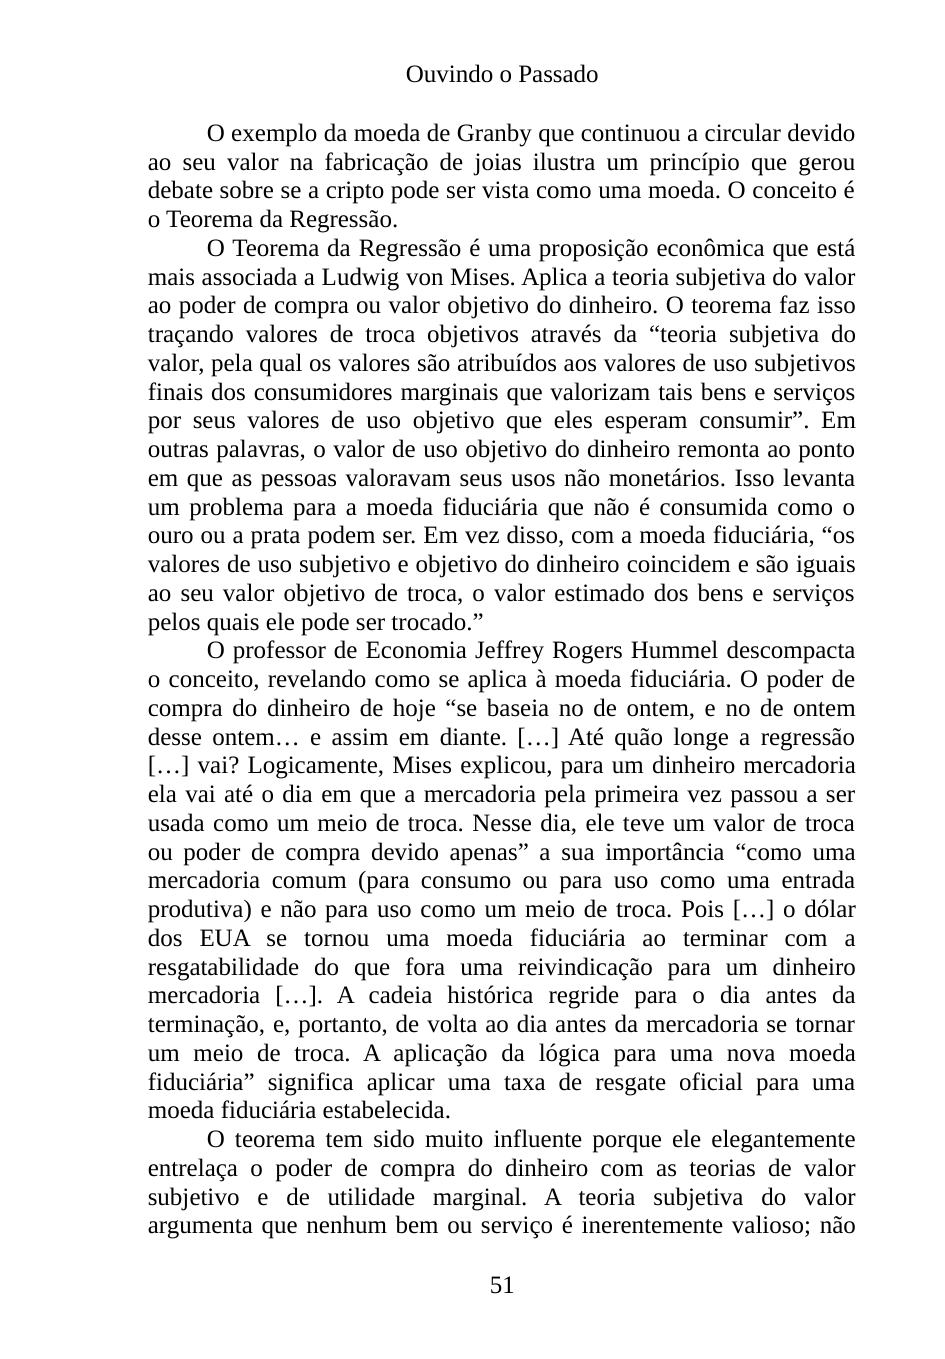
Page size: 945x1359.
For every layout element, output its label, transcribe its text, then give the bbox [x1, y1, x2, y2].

text O teorema tem sido muito influente porque ele elegantemente entrelaça o poder de compra do dinheiro com as teorias de valor subjetivo e de utilidade marginal. A teoria subjetiva do valor argumenta que nenhum bem ou serviço é inerentemente valioso; não [148, 1124, 856, 1239]
text O professor de Economia Jeffrey Rogers Hummel descompacta o conceito, revelando como se aplica à moeda fiduciária. O poder de compra do dinheiro de hoje “se baseia no de ontem, e no de ontem desse ontem… e assim em diante. […] Até quão longe a regressão […] vai? Logicamente, Mises explicou, para um dinheiro mercadoria ela vai até o dia em que a mercadoria pela primeira vez passou a ser usada como um meio de troca. Nesse dia, ele teve um valor de troca ou poder de compra devido apenas” a sua importância “como uma mercadoria comum (para consumo ou para uso como uma entrada produtiva) e não para uso como um meio de troca. Pois […] o dólar dos EUA se tornou uma moeda fiduciária ao terminar com a resgatabilidade do que fora uma reivindicação para um dinheiro mercadoria […]. A cadeia histórica regride para o dia antes da terminação, e, portanto, de volta ao dia antes da mercadoria se tornar um meio de troca. A aplicação da lógica para uma nova moeda fiduciária” significa aplicar uma taxa de resgate oficial para uma moeda fiduciária estabelecida. [148, 636, 856, 1124]
text O exemplo da moeda de Granby que continuou a circular devido ao seu valor na fabricação de joias ilustra um princípio que gerou debate sobre se a cripto pode ser vista como uma moeda. O conceito é o Teorema da Regressão. [148, 118, 856, 233]
text O Teorema da Regressão é uma proposição econômica que está mais associada a Ludwig von Mises. Aplica a teoria subjetiva do valor ao poder de compra ou valor objetivo do dinheiro. O teorema faz isso traçando valores de troca objetivos através da “teoria subjetiva do valor, pela qual os valores são atribuídos aos valores de uso subjetivos finais dos consumidores marginais que valorizam tais bens e serviços por seus valores de uso objetivo que eles esperam consumir”. Em outras palavras, o valor de uso objetivo do dinheiro remonta ao ponto em que as pessoas valoravam seus usos não monetários. Isso levanta um problema para a moeda fiduciária que não é consumida como o ouro ou a prata podem ser. Em vez disso, com a moeda fiduciária, “os valores de uso subjetivo e objetivo do dinheiro coincidem e são iguais ao seu valor objetivo de troca, o valor estimado dos bens e serviços pelos quais ele pode ser trocado.” [148, 233, 856, 636]
